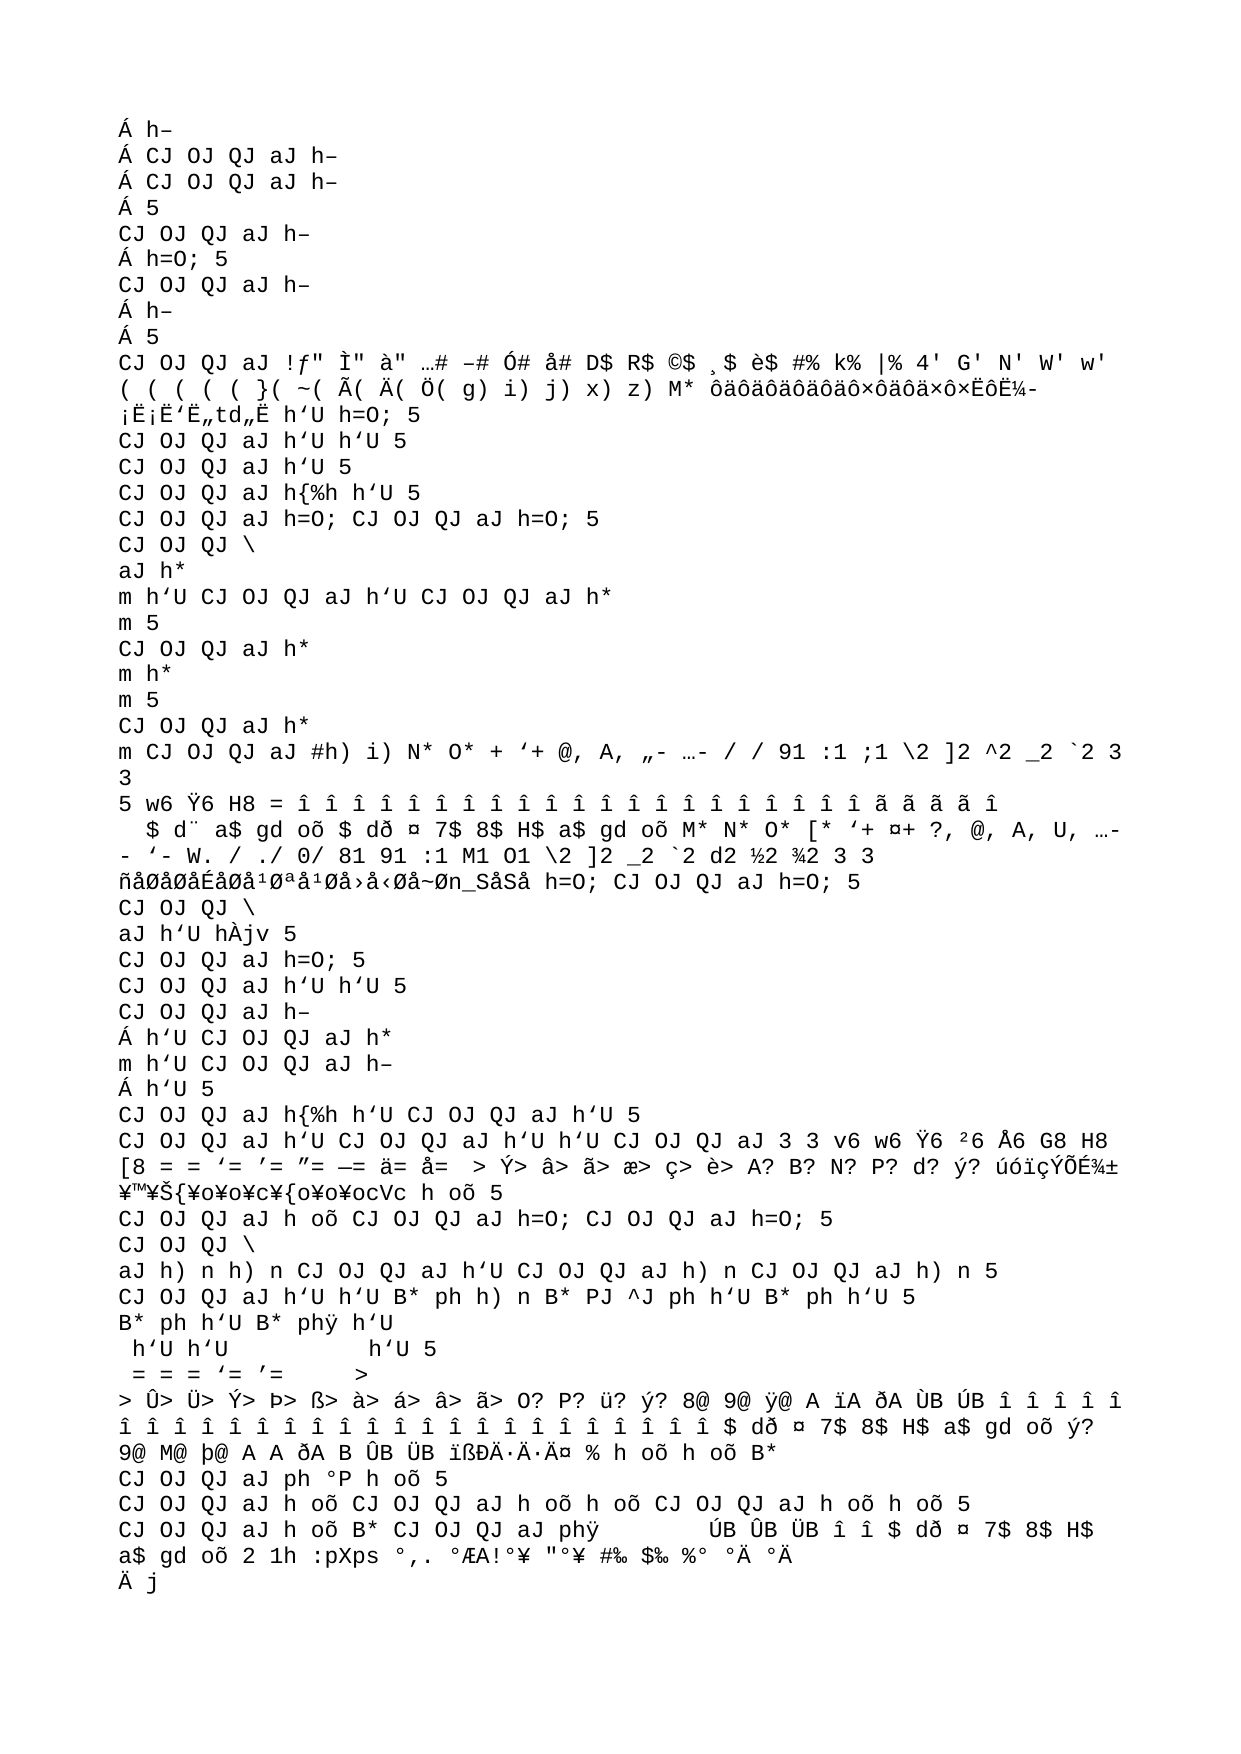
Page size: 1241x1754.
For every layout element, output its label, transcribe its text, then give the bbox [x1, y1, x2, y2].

text  = = = ‘= ’= > [118, 1363, 1122, 1389]
text CJ OJ QJ aJ !ƒ" Ì" à" …# –# Ó# å# D$ R$ ©$ ¸$ è$ #% k% |% 4' G' N' W' w' ( ( ( ( ( }( ~( Ã( Ä( Ö( g) i) j) x) z) M* ôäôäôäôäôäô×ôäôä×ô×ËôË¼­¡Ë¡Ë‘Ë„td„Ë h‘U h=O; 5 [118, 352, 1122, 429]
text CJ OJ QJ \ [118, 533, 1122, 559]
text CJ OJ QJ \ [118, 1233, 1122, 1259]
text CJ OJ QJ aJ h=O; CJ OJ QJ aJ h=O; 5 [118, 507, 1122, 533]
text m h‘U CJ OJ QJ aJ h‘U CJ OJ QJ aJ h* [118, 585, 1122, 611]
text m h‘U CJ OJ QJ aJ h– Á h‘U 5 [118, 1052, 1122, 1104]
text B* ph h‘U B* phÿ h‘U [118, 1311, 1122, 1337]
text m 5 [118, 689, 1122, 715]
text > Û> Ü> Ý> Þ> ß> à> á> â> ã> O? P? ü? ý? 8@ 9@ ÿ@ A ïA ðA ÙB ÚB î î î î î î î î î î î î î î î î î î î î î î î î î î î $ dð ¤ 7$ 8$ H$ a$ gd oõ ý? 9@ M@ þ@ A A ðA B ÛB ÜB ïßÐÄ·Ä·Ä¤ % h oõ h oõ B* CJ OJ QJ aJ ph °P h oõ 5 [118, 1389, 1122, 1493]
text aJ h* [118, 559, 1122, 585]
text CJ OJ QJ aJ h‘U 5 [118, 455, 1122, 481]
text CJ OJ QJ aJ h‘U h‘U B* ph h) n B* PJ ^J ph h‘U B* ph h‘U 5 [118, 1285, 1122, 1311]
text CJ OJ QJ aJ h– Á h=O; 5 [118, 222, 1122, 274]
text $ d¨ a$ gd oõ $ dð ¤ 7$ 8$ H$ a$ gd oõ M* N* O* [* ‘+ ¤+ ?, @, A, U, …- - ‘- W. / ./ 0/ 81 91 :1 M1 O1 \2 ]2 _2 `2 d2 ½2 ¾2 3 3 ñåØåØåÉåØå¹Øªå¹Øå›å‹Øå~Øn_SåSå h=O; CJ OJ QJ aJ h=O; 5 [118, 818, 1122, 896]
text CJ OJ QJ aJ h oõ B* CJ OJ QJ aJ phÿ ÚB ÛB ÜB î î $ dð ¤ 7$ 8$ H$ a$ gd oõ 2 1h :pXps °‚. °ÆA!°¥ "°¥ #‰ $‰ %° °Ä °Ä [118, 1519, 1122, 1571]
text CJ OJ QJ aJ h{%h h‘U 5 [118, 481, 1122, 507]
text CJ OJ QJ aJ h oõ CJ OJ QJ aJ h oõ h oõ CJ OJ QJ aJ h oõ h oõ 5 [118, 1493, 1122, 1519]
text CJ OJ QJ aJ h* [118, 715, 1122, 741]
text CJ OJ QJ aJ h– Á h‘U CJ OJ QJ aJ h* [118, 1000, 1122, 1052]
text CJ OJ QJ aJ h=O; 5 [118, 948, 1122, 974]
text aJ h‘U hÀjv 5 [118, 922, 1122, 948]
text 5 w6 Ÿ6 H8 = î î î î î î î î î î î î î î î î î î î î î ã ã ã ã î [118, 792, 1122, 818]
text aJ h) n h) n CJ OJ QJ aJ h‘U CJ OJ QJ aJ h) n CJ OJ QJ aJ h) n 5 [118, 1259, 1122, 1285]
text m h* [118, 663, 1122, 689]
text CJ OJ QJ aJ h‘U h‘U 5 [118, 974, 1122, 1000]
text m 5 [118, 611, 1122, 637]
text h‘U h‘U h‘U 5 [118, 1337, 1122, 1363]
text Ä j [118, 1571, 1122, 1622]
text CJ OJ QJ aJ h oõ CJ OJ QJ aJ h=O; CJ OJ QJ aJ h=O; 5 [118, 1207, 1122, 1233]
text Á h– Á CJ OJ QJ aJ h– Á CJ OJ QJ aJ h– Á 5 [118, 118, 1122, 222]
text CJ OJ QJ \ [118, 896, 1122, 922]
text CJ OJ QJ aJ h* [118, 637, 1122, 663]
text CJ OJ QJ aJ h– Á h– Á 5 [118, 274, 1122, 352]
text m CJ OJ QJ aJ #h) i) N* O* + ‘+ @, A, „- …- / / 91 :1 ;1 \2 ]2 ^2 _2 `2 3 3 [118, 741, 1122, 792]
text CJ OJ QJ aJ h‘U CJ OJ QJ aJ h‘U h‘U CJ OJ QJ aJ 3 3 v6 w6 Ÿ6 ²6 Å6 G8 H8 [8 = = ‘= ’= ”= —= ä= å= > Ý> â> ã> æ> ç> è> A? B? N? P? d? ý? úóïçÝÕÉ¾±¥™¥Š{¥o¥o¥c¥{o¥o¥ocVc h oõ 5 [118, 1130, 1122, 1207]
text CJ OJ QJ aJ h{%h h‘U CJ OJ QJ aJ h‘U 5 [118, 1104, 1122, 1130]
text CJ OJ QJ aJ h‘U h‘U 5 [118, 429, 1122, 455]
